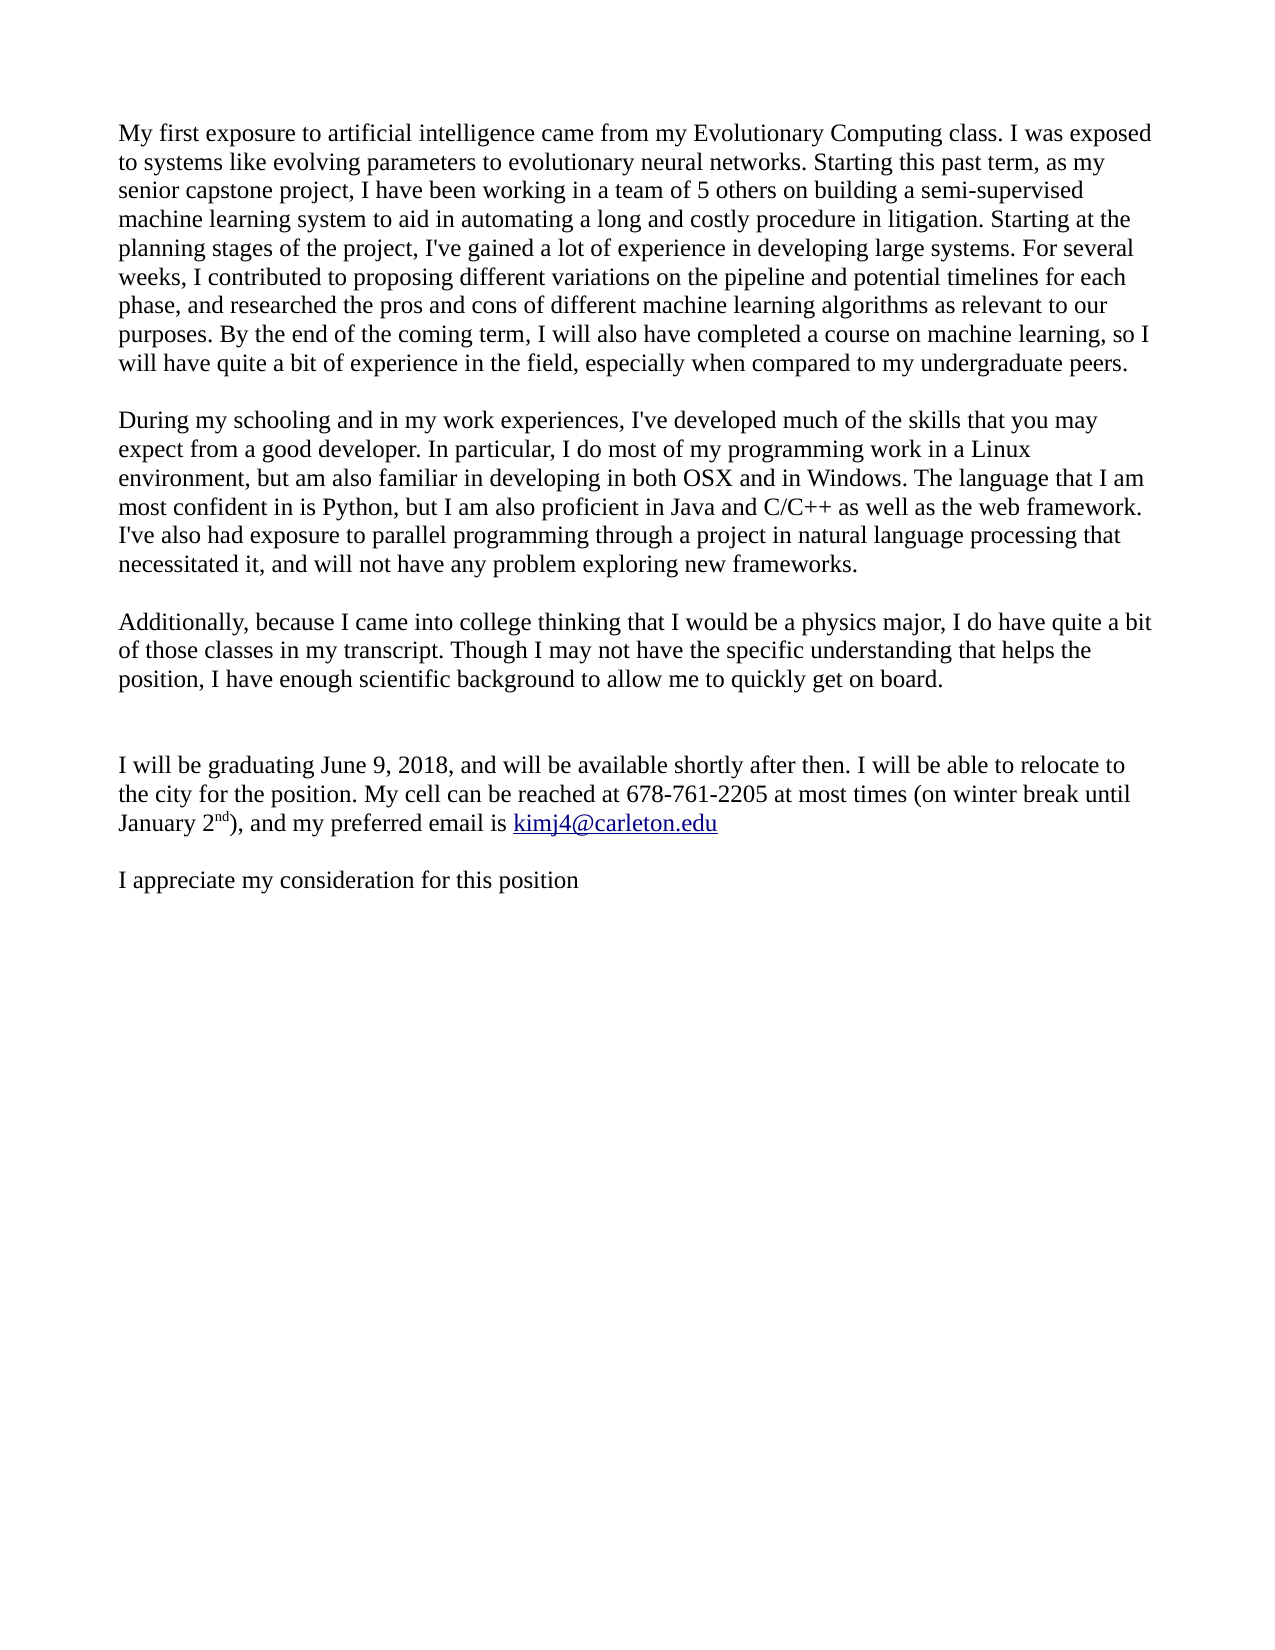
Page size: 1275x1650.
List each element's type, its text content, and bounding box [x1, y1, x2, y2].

text I will be graduating June 9, 2018, and will be available shortly after then. I will be able to relocate to the city for the position. My cell can be reached at 678-761-2205 at most times (on winter break until January 2nd), and my preferred email is kimj4@carleton.edu [118, 751, 1157, 837]
text My first exposure to artificial intelligence came from my Evolutionary Computing class. I was exposed to systems like evolving parameters to evolutionary neural networks. Starting this past term, as my senior capstone project, I have been working in a team of 5 others on building a semi-supervised machine learning system to aid in automating a long and costly procedure in litigation. Starting at the planning stages of the project, I've gained a lot of experience in developing large systems. For several weeks, I contributed to proposing different variations on the pipeline and potential timelines for each phase, and researched the pros and cons of different machine learning algorithms as relevant to our purposes. By the end of the coming term, I will also have completed a course on machine learning, so I will have quite a bit of experience in the field, especially when compared to my undergraduate peers. [118, 118, 1157, 377]
text During my schooling and in my work experiences, I've developed much of the skills that you may expect from a good developer. In particular, I do most of my programming work in a Linux environment, but am also familiar in developing in both OSX and in Windows. The language that I am most confident in is Python, but I am also proficient in Java and C/C++ as well as the web framework. I've also had exposure to parallel programming through a project in natural language processing that necessitated it, and will not have any problem exploring new frameworks. [118, 406, 1157, 578]
text I appreciate my consideration for this position [118, 866, 1157, 894]
text Additionally, because I came into college thinking that I would be a physics major, I do have quite a bit of those classes in my transcript. Though I may not have the specific understanding that helps the position, I have enough scientific background to allow me to quickly get on board. [118, 607, 1157, 693]
